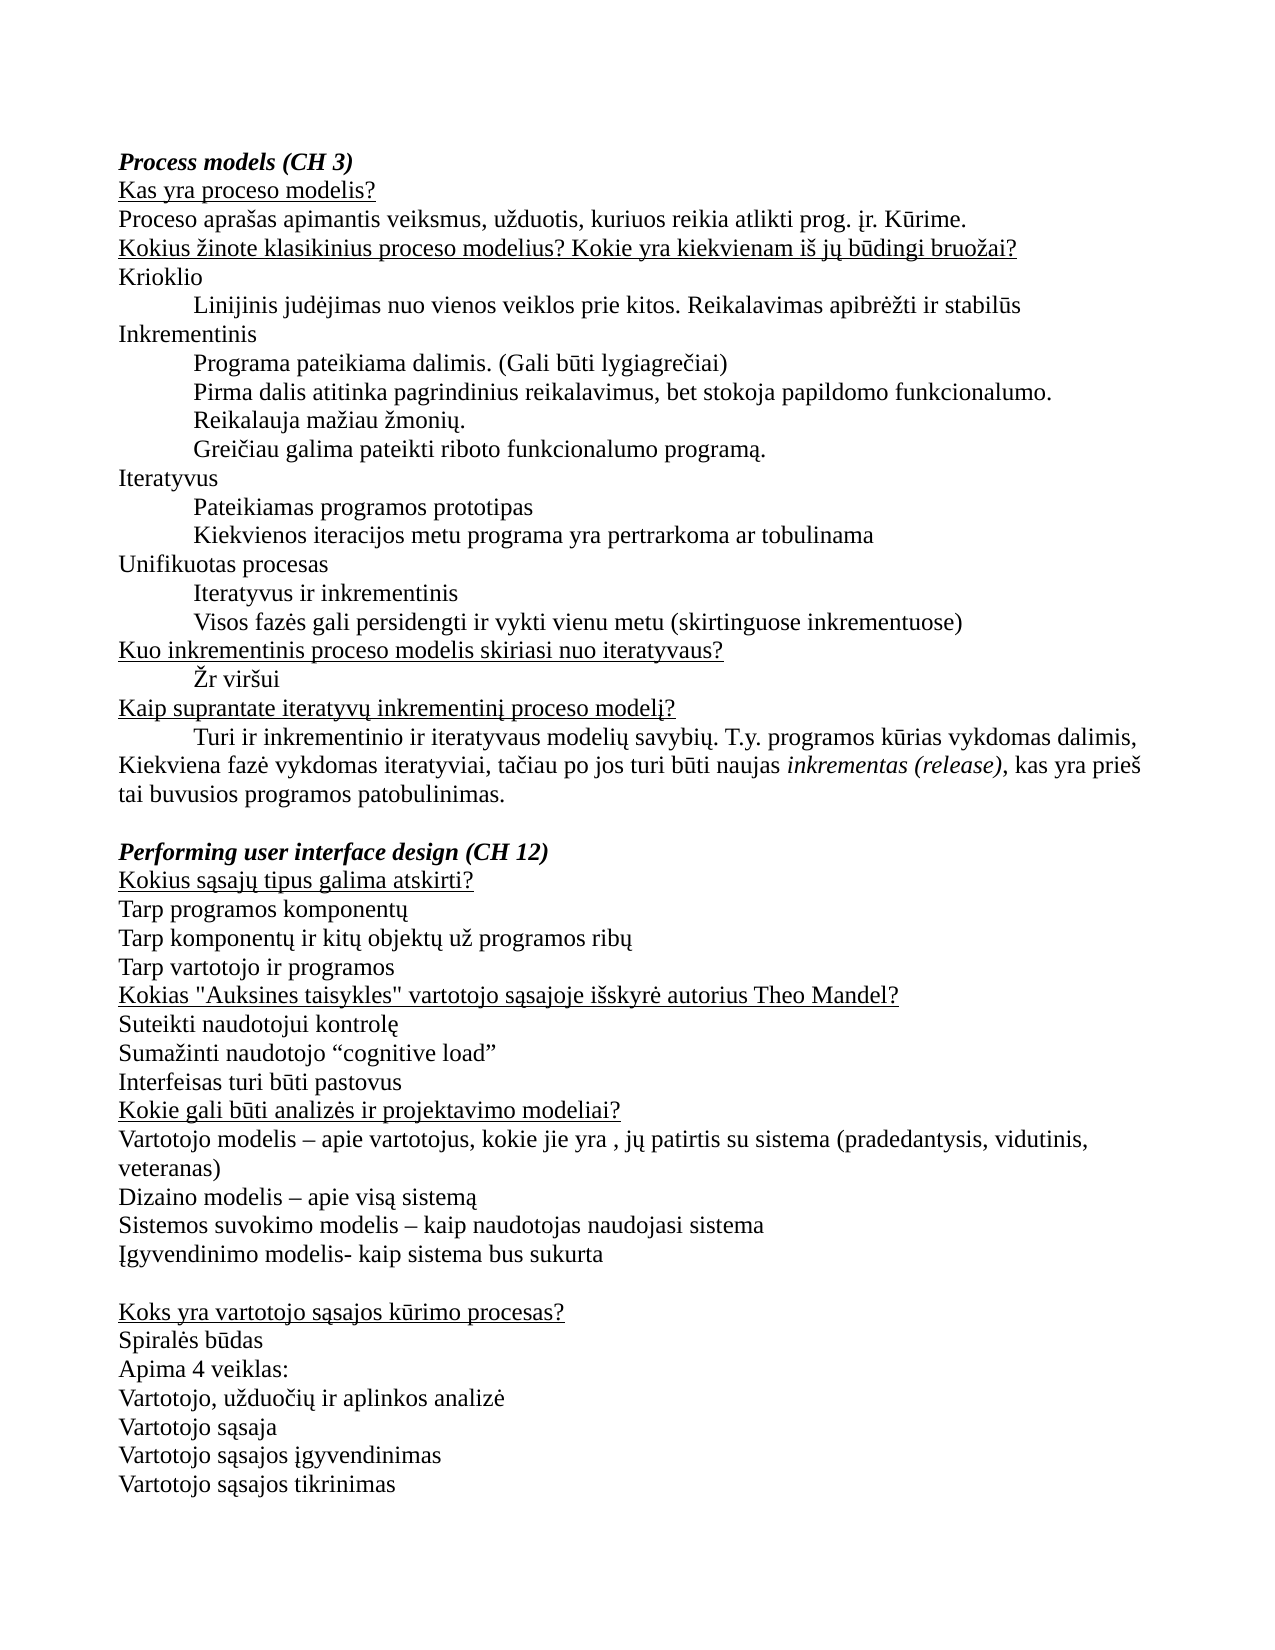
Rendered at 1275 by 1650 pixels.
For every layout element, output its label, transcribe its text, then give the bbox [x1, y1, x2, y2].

text Suteikti naudotojui kontrolę [118, 1009, 1157, 1038]
text Iteratyvus ir inkrementinis [118, 578, 1157, 607]
text Reikalauja mažiau žmonių. [118, 406, 1157, 434]
text Žr viršui Kaip suprantate iteratyvų inkrementinį proceso modelį? [118, 664, 1157, 722]
text Vartotojo sąsajos tikrinimas [118, 1469, 1157, 1498]
text Apima 4 veiklas: [118, 1354, 1157, 1383]
text Programa pateikiama dalimis. (Gali būti lygiagrečiai) [118, 348, 1157, 377]
text Tarp programos komponentų [118, 894, 1157, 923]
text Vartotojo sąsaja [118, 1412, 1157, 1441]
text Proceso aprašas apimantis veiksmus, užduotis, kuriuos reikia atlikti prog. įr. Kūrime. Kokius žinote klasikinius proceso modelius? Kokie yra kiekvienam iš jų būdingi bruožai? [118, 204, 1157, 262]
text Greičiau galima pateikti riboto funkcionalumo programą. [118, 434, 1157, 463]
text Vartotojo, užduočių ir aplinkos analizė [118, 1383, 1157, 1412]
text Process models (CH 3) Kas yra proceso modelis? [118, 118, 1157, 204]
text Iteratyvus [118, 463, 1157, 492]
text Inkrementinis [118, 319, 1157, 348]
text Unifikuotas procesas [118, 549, 1157, 578]
text Koks yra vartotojo sąsajos kūrimo procesas? [118, 1268, 1157, 1326]
text Pirma dalis atitinka pagrindinius reikalavimus, bet stokoja papildomo funkcionalumo. [118, 377, 1157, 406]
text Kiekvienos iteracijos metu programa yra pertrarkoma ar tobulinama [118, 521, 1157, 549]
text Vartotojo modelis – apie vartotojus, kokie jie yra , jų patirtis su sistema (pradedantysis, vidutinis, veteranas) [118, 1124, 1157, 1182]
text Tarp komponentų ir kitų objektų už programos ribų [118, 923, 1157, 952]
text Dizaino modelis – apie visą sistemą [118, 1182, 1157, 1211]
text Krioklio [118, 262, 1157, 291]
text Linijinis judėjimas nuo vienos veiklos prie kitos. Reikalavimas apibrėžti ir stabilūs [118, 291, 1157, 319]
text Tarp vartotojo ir programos Kokias "Auksines taisykles" vartotojo sąsajoje išskyrė autorius Theo Mandel? [118, 952, 1157, 1009]
text Interfeisas turi būti pastovus Kokie gali būti analizės ir projektavimo modeliai? [118, 1067, 1157, 1124]
text Sistemos suvokimo modelis – kaip naudotojas naudojasi sistema [118, 1211, 1157, 1239]
text Pateikiamas programos prototipas [118, 492, 1157, 521]
text Vartotojo sąsajos įgyvendinimas [118, 1441, 1157, 1469]
text Turi ir inkrementinio ir iteratyvaus modelių savybių. T.y. programos kūrias vykdomas dalimis, Kiekviena fazė vykdomas iteratyviai, tačiau po jos turi būti naujas inkrementas (release), kas yra prieš tai buvusios programos patobulinimas. [118, 722, 1157, 808]
text Spiralės būdas [118, 1326, 1157, 1354]
text Įgyvendinimo modelis- kaip sistema bus sukurta [118, 1239, 1157, 1268]
text Performing user interface design (CH 12) Kokius sąsajų tipus galima atskirti? [118, 808, 1157, 894]
text Sumažinti naudotojo “cognitive load” [118, 1038, 1157, 1067]
text Visos fazės gali persidengti ir vykti vienu metu (skirtinguose inkrementuose) Kuo inkrementinis proceso modelis skiriasi nuo iteratyvaus? [118, 607, 1157, 664]
